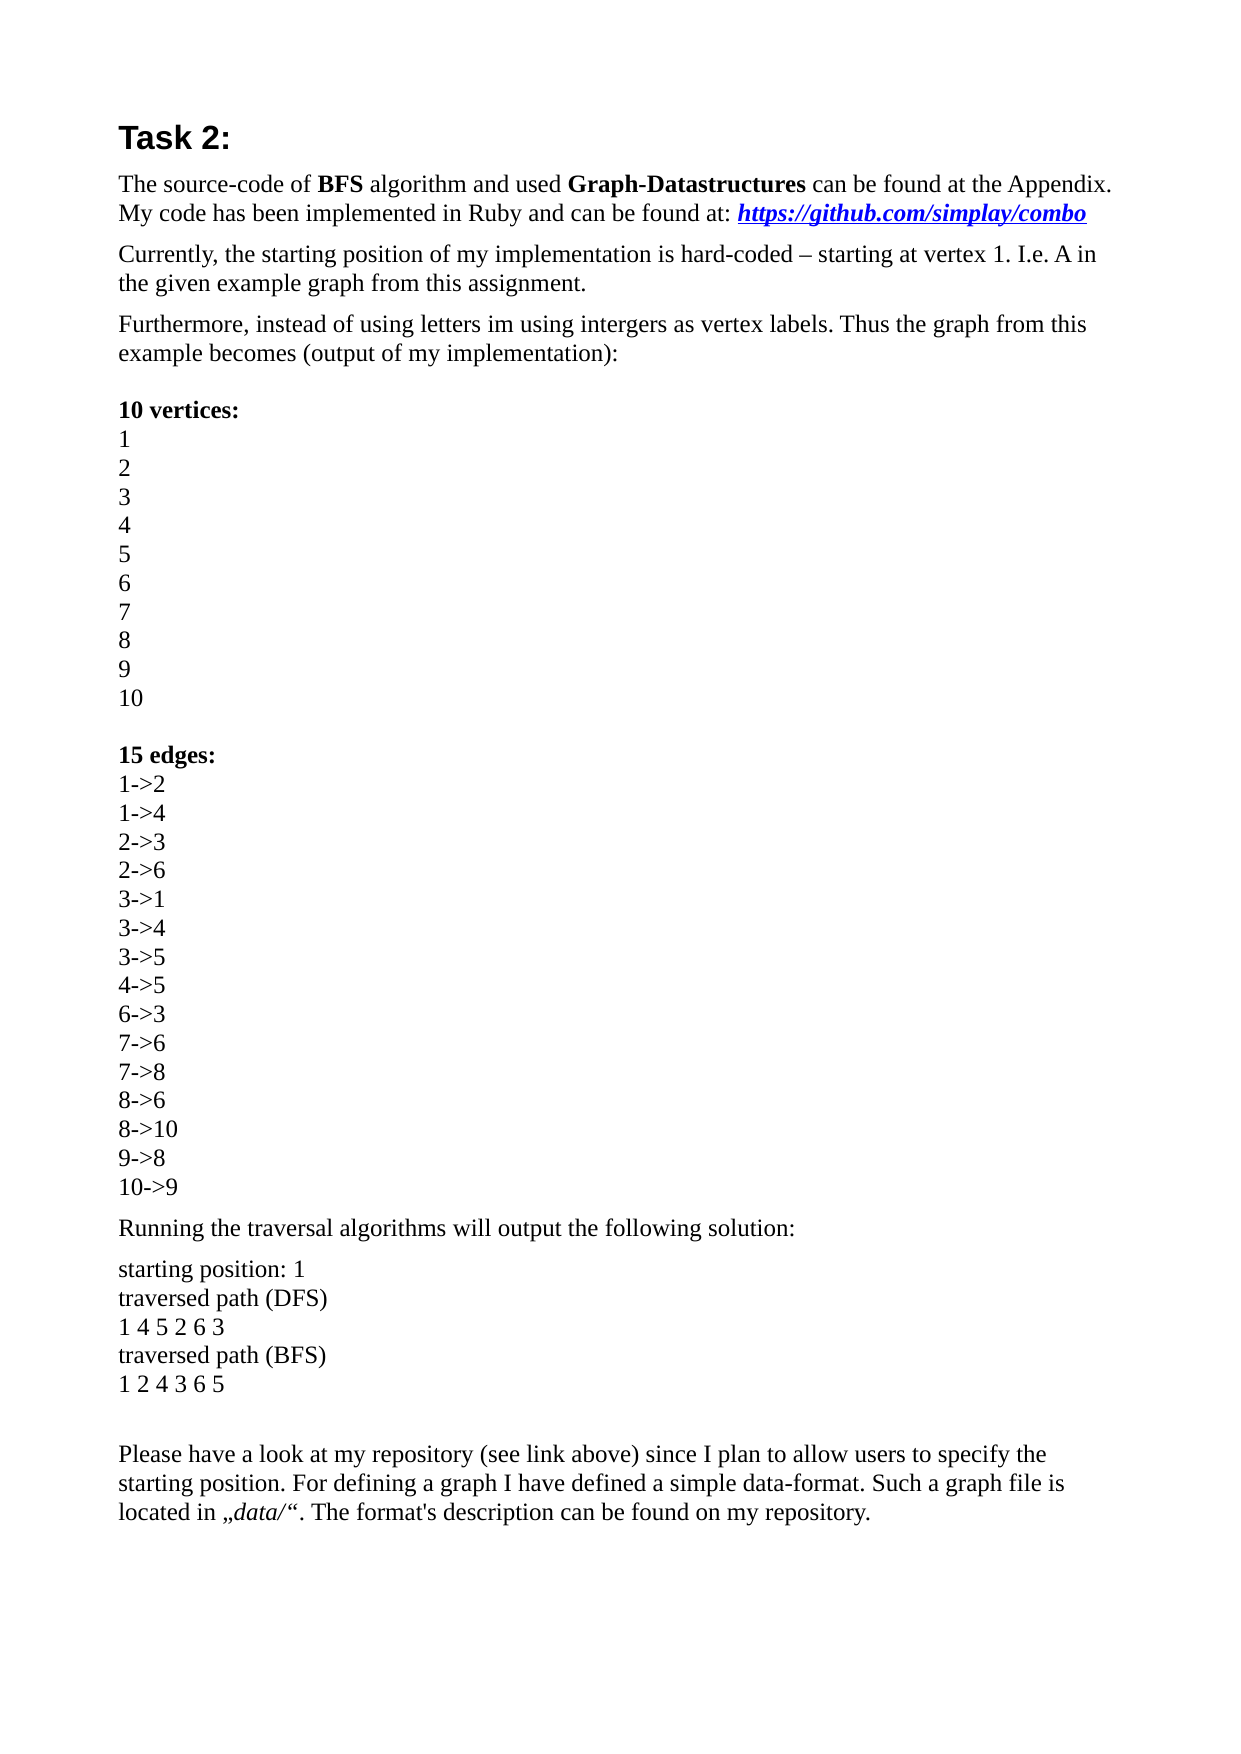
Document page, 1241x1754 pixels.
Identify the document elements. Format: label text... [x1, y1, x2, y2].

text Running the traversal algorithms will output the following solution: [118, 1213, 1122, 1242]
subtitle Task 2: [118, 118, 1122, 157]
text Please have a look at my repository (see link above) since I plan to allow users to specify the starting position. For defining a graph I have defined a simple data-format. Such a graph file is located in „data/“. The format's description can be found on my repository. [118, 1439, 1122, 1526]
text The source-code of BFS algorithm and used Graph-Datastructures can be found at the Appendix. My code has been implemented in Ruby and can be found at: https://github.com/simplay/combo [118, 169, 1122, 227]
text starting position: 1 [118, 1254, 1122, 1283]
text Currently, the starting position of my implementation is hard-coded – starting at vertex 1. I.e. A in the given example graph from this assignment. [118, 239, 1122, 297]
text Furthermore, instead of using letters im using intergers as vertex labels. Thus the graph from this example becomes (output of my implementation): 10 vertices: 1 2 3 4 5 6 7 8 9 10 15 edges: 1->2 1->4 2->3 2->6 3->1 3->4 3->5 4->5 6->3 7->6 7->8 8->6 8->10 9->8 10->9 [118, 309, 1122, 1201]
text traversed path (DFS) 1 4 5 2 6 3 traversed path (BFS) 1 2 4 3 6 5 [118, 1283, 1122, 1398]
